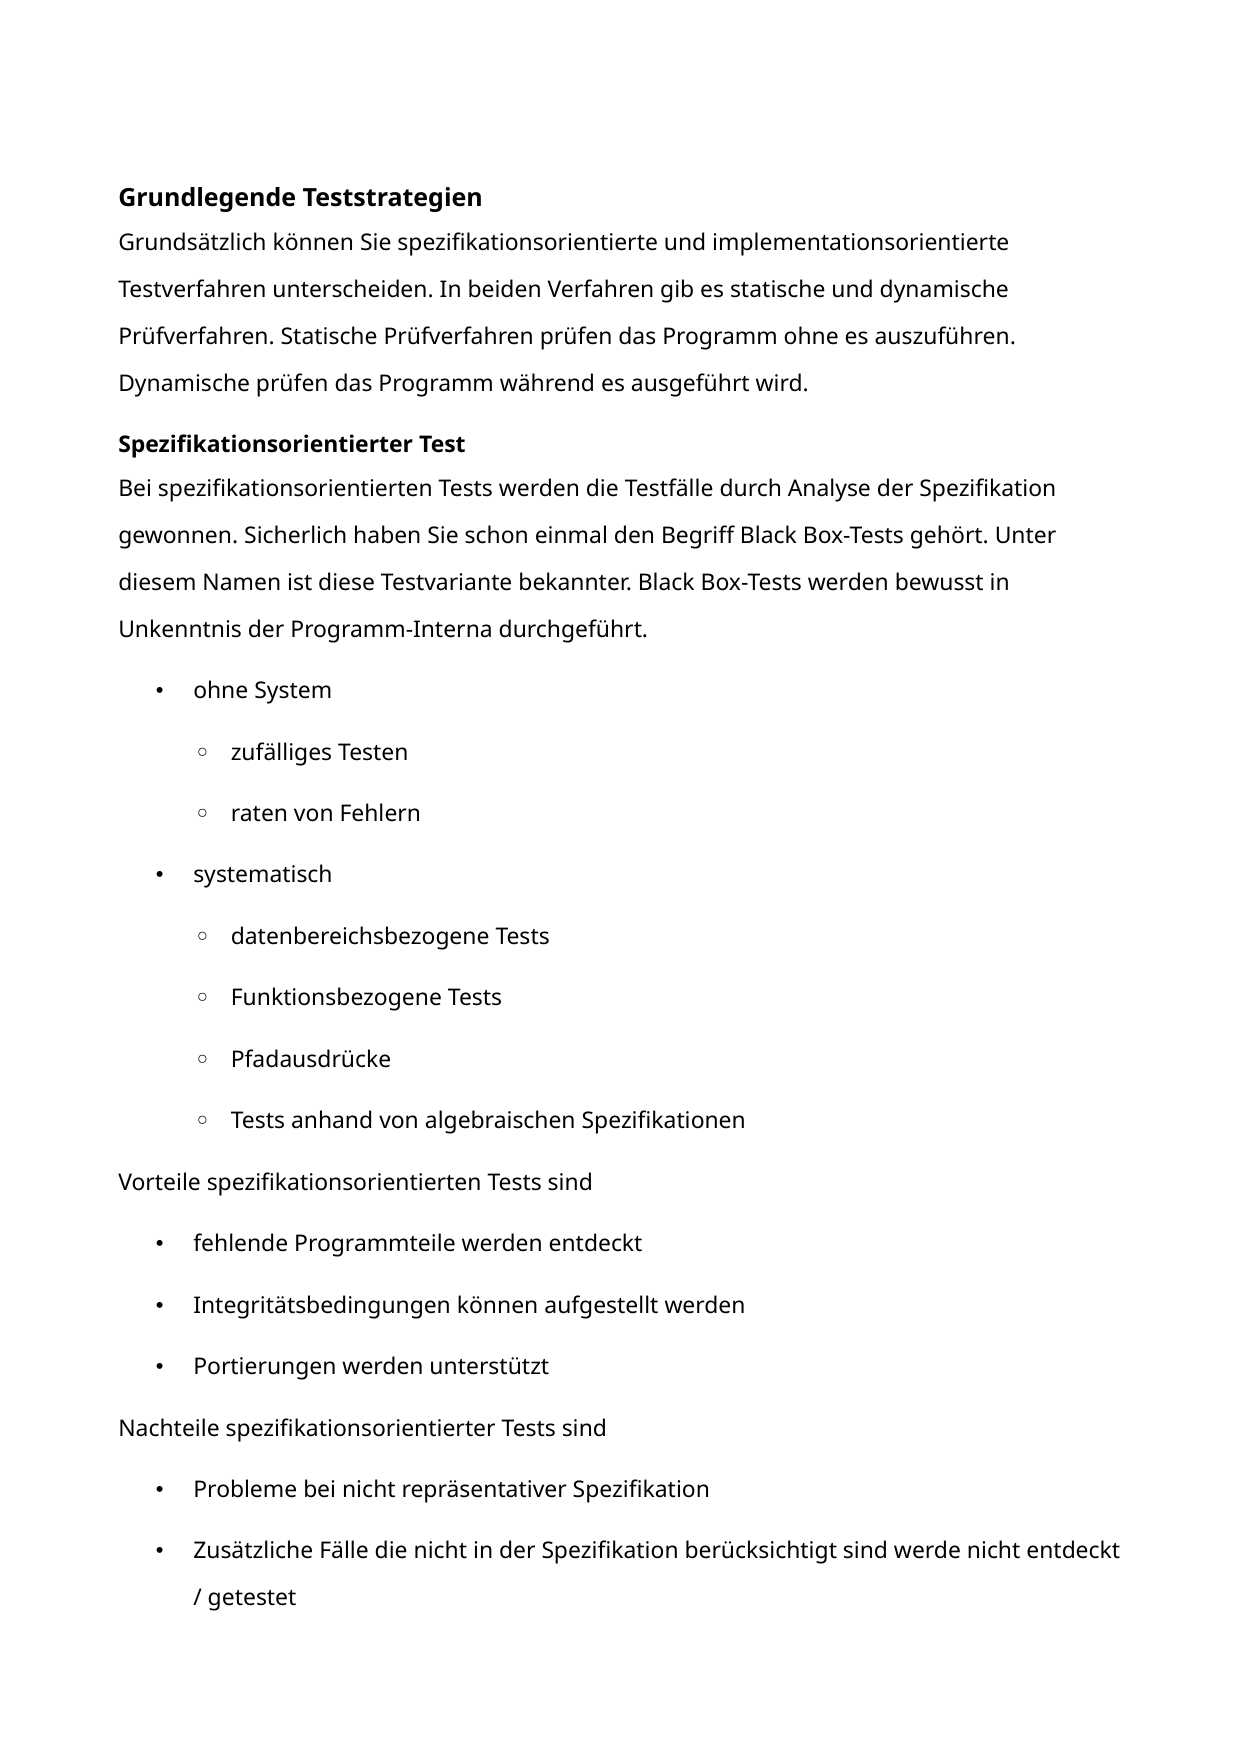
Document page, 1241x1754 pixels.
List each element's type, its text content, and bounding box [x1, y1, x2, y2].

list Funktionsbezogene Tests [193, 981, 1122, 1013]
text Nachteile spezifikationsorientierter Tests sind [118, 1412, 1122, 1443]
list Zusätzliche Fälle die nicht in der Spezifikation berücksichtigt sind werde nicht entdeckt / getestet [156, 1534, 1122, 1613]
list Integritätsbedingungen können aufgestellt werden [156, 1289, 1122, 1320]
list Pfadausdrücke [193, 1043, 1122, 1074]
list Portierungen werden unterstützt [156, 1350, 1122, 1381]
list Probleme bei nicht repräsentativer Spezifikation [156, 1473, 1122, 1504]
subtitle Spezifikationsorientierter Test [118, 428, 1122, 459]
list ohne System [156, 674, 1122, 705]
list zufälliges Testen [193, 736, 1122, 767]
list datenbereichsbezogene Tests [193, 920, 1122, 951]
list fehlende Programmteile werden entdeckt [156, 1227, 1122, 1258]
text Bei spezifikationsorientierten Tests werden die Testfälle durch Analyse der Spezifikation gewonnen. Sicherlich haben Sie schon einmal den Begriff Black Box-Tests gehört. Unter diesem Namen ist diese Testvariante bekannter. Black Box-Tests werden bewusst in Unkenntnis der Programm-Interna durchgeführt. [118, 472, 1122, 644]
list Tests anhand von algebraischen Spezifikationen [193, 1104, 1122, 1136]
list raten von Fehlern [193, 797, 1122, 828]
text Grundsätzlich können Sie spezifikationsorientierte und implementationsorientierte Testverfahren unterscheiden. In beiden Verfahren gib es statische und dynamische Prüfverfahren. Statische Prüfverfahren prüfen das Programm ohne es auszuführen. Dynamische prüfen das Programm während es ausgeführt wird. [118, 226, 1122, 398]
subtitle Grundlegende Teststrategien [118, 179, 1122, 214]
text Vorteile spezifikationsorientierten Tests sind [118, 1166, 1122, 1197]
list systematisch [156, 858, 1122, 890]
